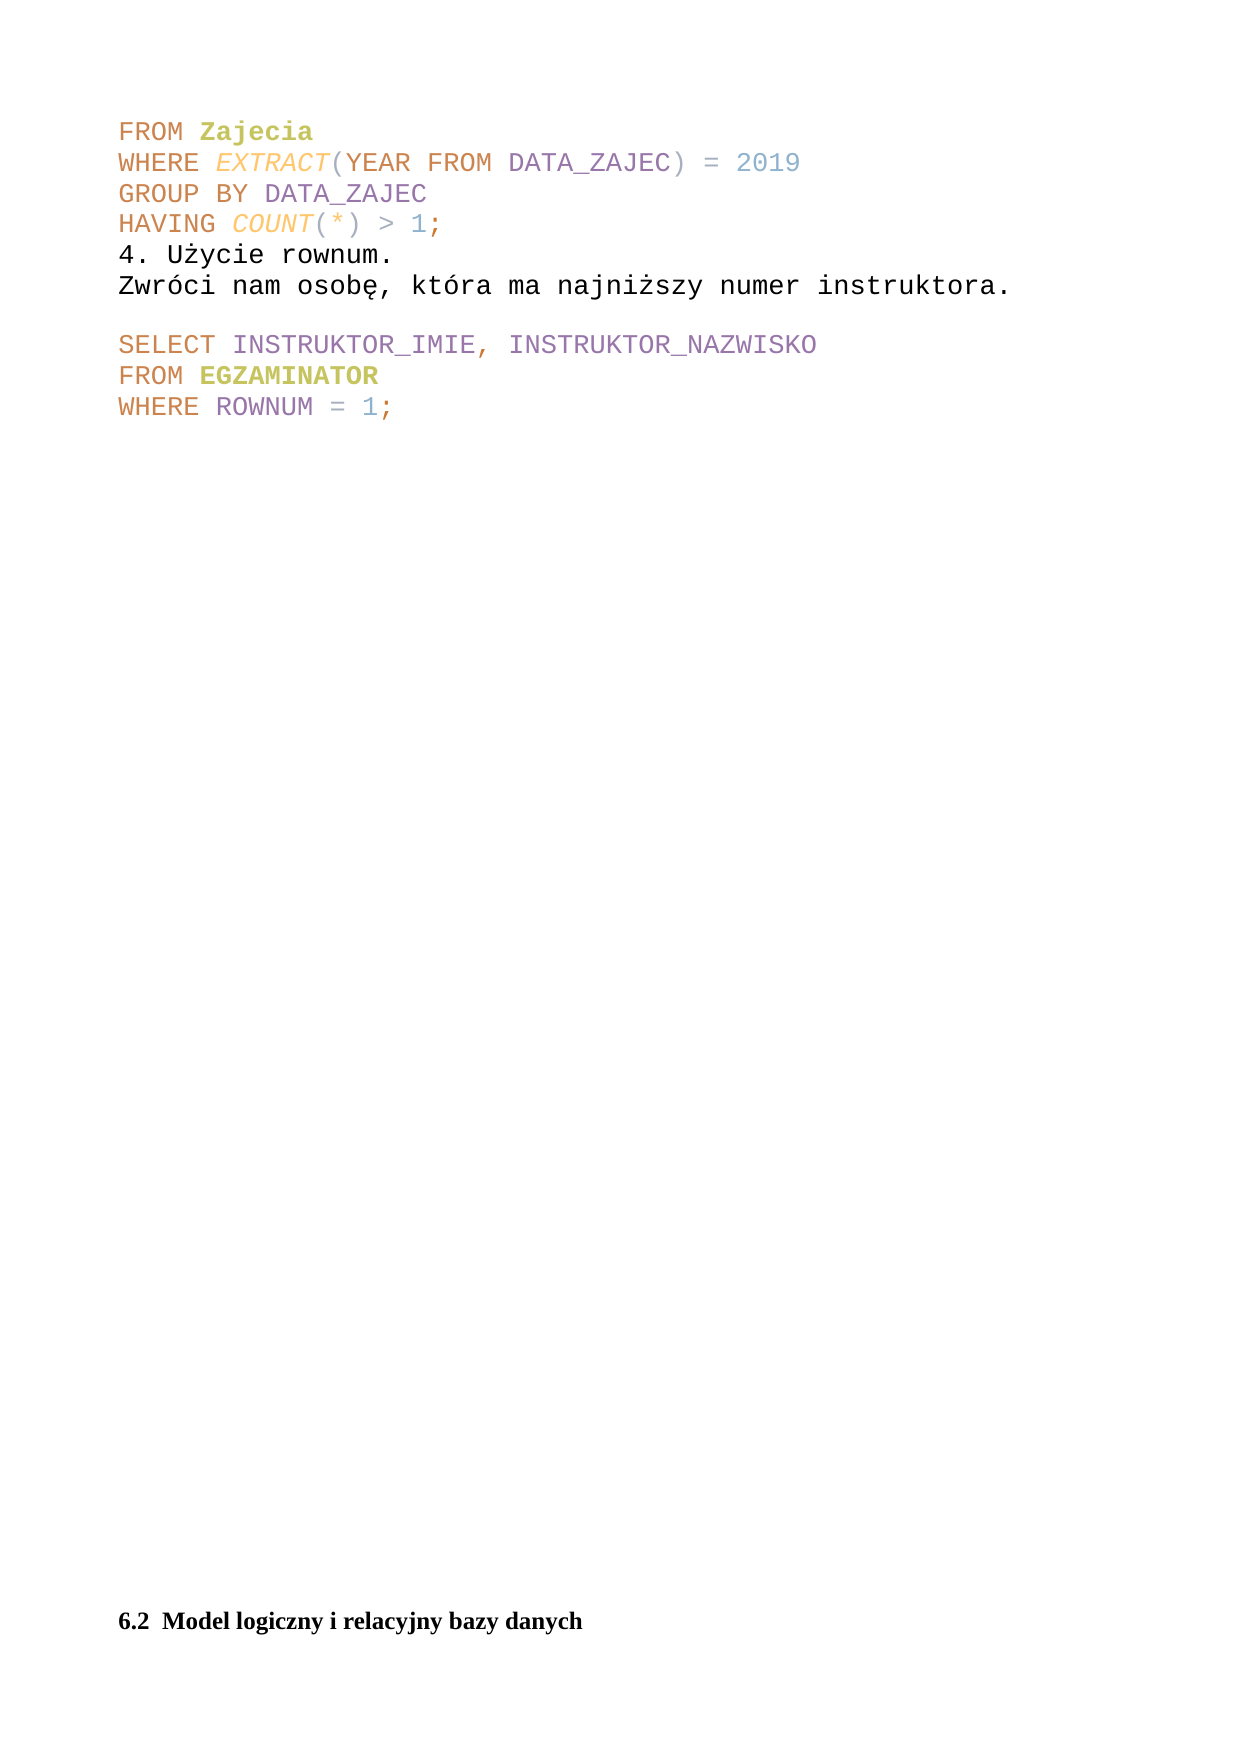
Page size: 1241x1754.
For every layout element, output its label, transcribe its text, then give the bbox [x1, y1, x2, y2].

text Zwróci nam osobę, która ma najniższy numer instruktora. [118, 272, 1122, 302]
text SELECT INSTRUKTOR_IMIE, INSTRUKTOR_NAZWISKO FROM EGZAMINATOR WHERE ROWNUM = 1; [118, 331, 1122, 483]
text FROM Zajecia WHERE EXTRACT(YEAR FROM DATA_ZAJEC) = 2019 GROUP BY DATA_ZAJEC HAVING COUNT(*) > 1; [118, 118, 1122, 241]
text 6.2 Model logiczny i relacyjny bazy danych [118, 1606, 1122, 1635]
text 4. Użycie rownum. [118, 241, 1122, 272]
